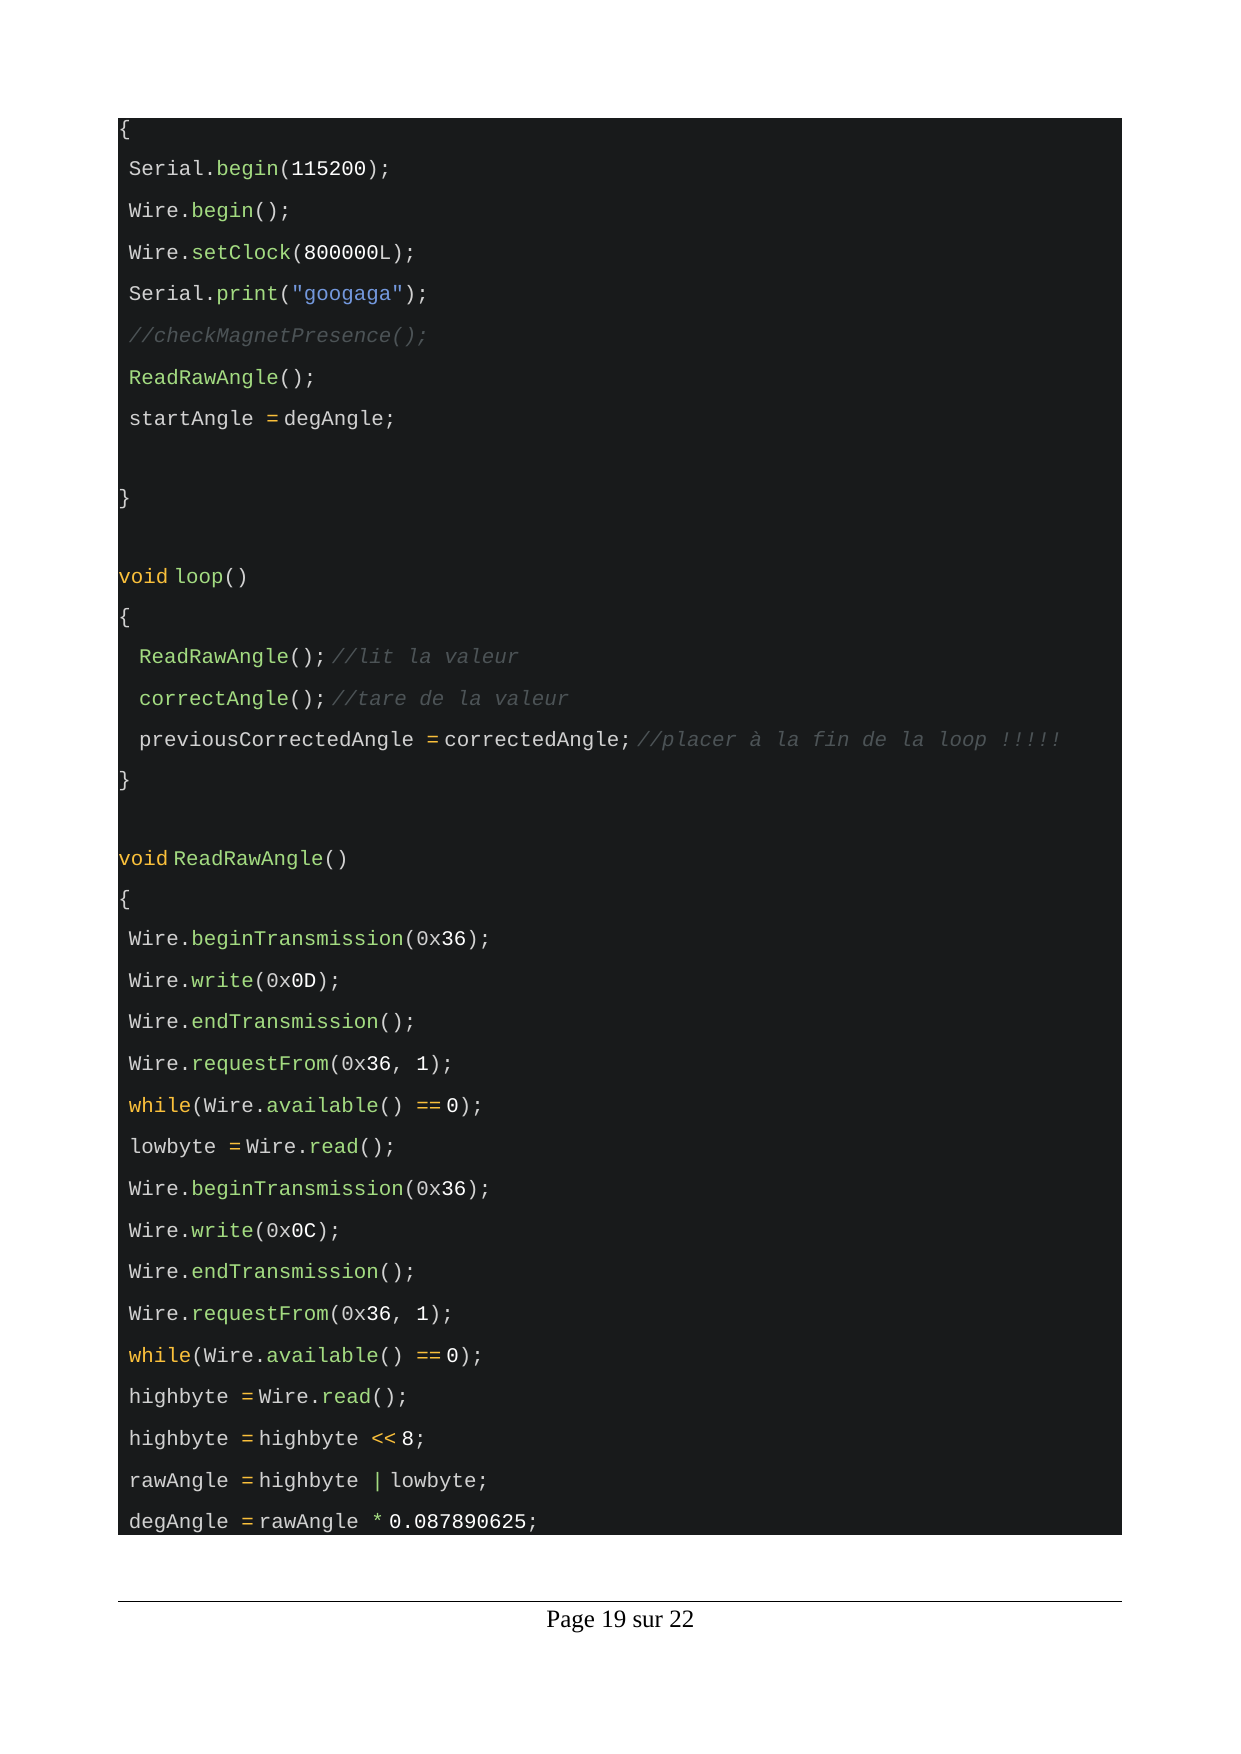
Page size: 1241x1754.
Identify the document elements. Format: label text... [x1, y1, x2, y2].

text //checkMagnetPresence(); [118, 323, 1122, 349]
text } [118, 487, 1122, 511]
text while(Wire.available() == 0); [118, 1343, 1122, 1368]
text Wire.setClock(800000L); [118, 240, 1122, 265]
text Wire.write(0x0C); [118, 1218, 1122, 1243]
text while(Wire.available() == 0); [118, 1093, 1122, 1118]
text } [118, 769, 1122, 793]
text Wire.endTransmission(); [118, 1009, 1122, 1035]
text Wire.requestFrom(0x36, 1); [118, 1051, 1122, 1077]
text void ReadRawAngle() [118, 846, 1122, 872]
text highbyte = highbyte << 8; [118, 1426, 1122, 1452]
text void loop() [118, 564, 1122, 590]
text correctAngle(); //tare de la valeur [118, 686, 1122, 711]
text Wire.requestFrom(0x36, 1); [118, 1301, 1122, 1327]
text { [118, 888, 1122, 912]
text Wire.write(0x0D); [118, 968, 1122, 993]
text lowbyte = Wire.read(); [118, 1134, 1122, 1160]
text ReadRawAngle(); [118, 365, 1122, 390]
text degAngle = rawAngle * 0.087890625; [118, 1509, 1122, 1535]
text Serial.begin(115200); [118, 156, 1122, 182]
text ReadRawAngle(); //lit la valeur [118, 644, 1122, 670]
text rawAngle = highbyte | lowbyte; [118, 1468, 1122, 1493]
text Wire.begin(); [118, 198, 1122, 224]
text Serial.print("googaga"); [118, 281, 1122, 307]
text Wire.beginTransmission(0x36); [118, 926, 1122, 952]
text Wire.endTransmission(); [118, 1259, 1122, 1285]
text highbyte = Wire.read(); [118, 1384, 1122, 1410]
text Wire.beginTransmission(0x36); [118, 1176, 1122, 1202]
text { [118, 118, 1122, 142]
text { [118, 606, 1122, 629]
text previousCorrectedAngle = correctedAngle; //placer à la fin de la loop !!!!! [118, 727, 1122, 753]
text startAngle = degAngle; [118, 406, 1122, 432]
